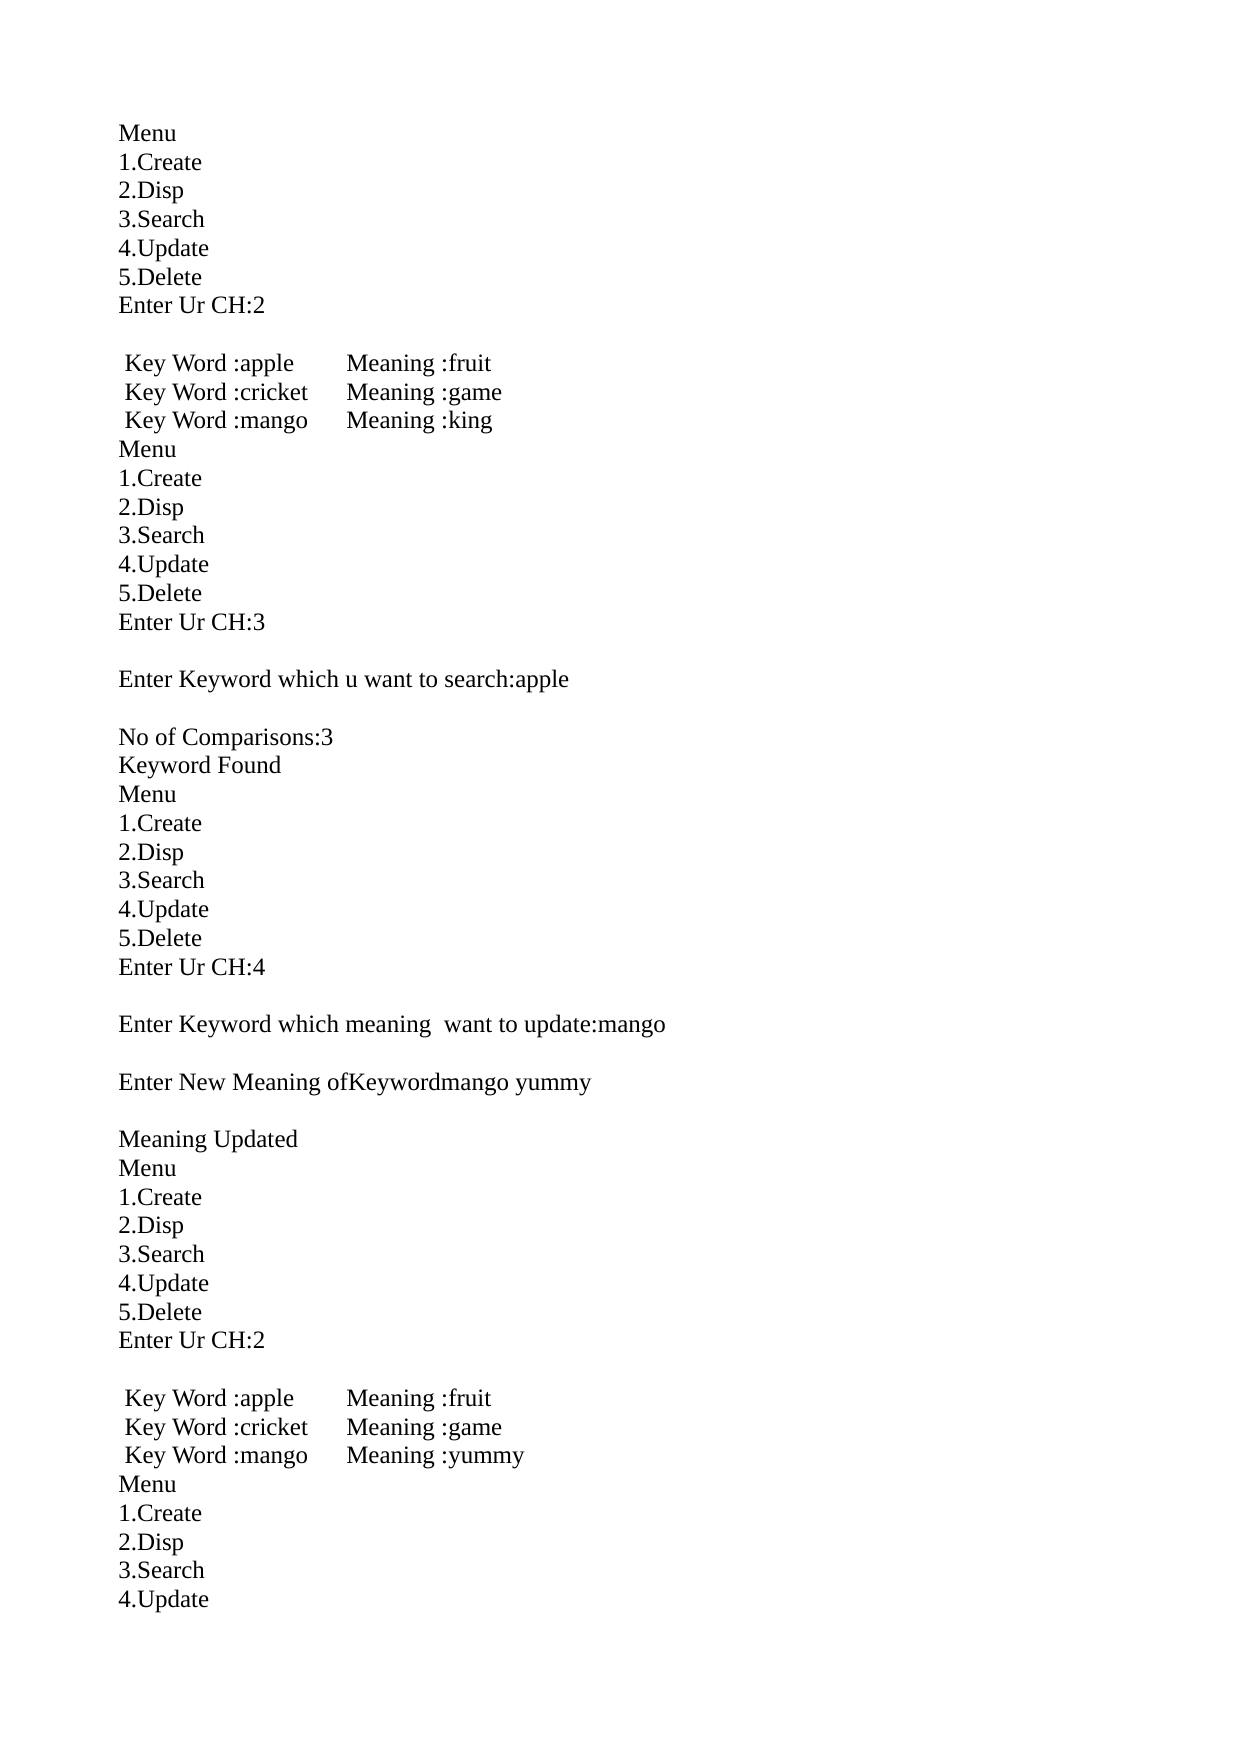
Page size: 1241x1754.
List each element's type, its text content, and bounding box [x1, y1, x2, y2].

text Key Word :cricket Meaning :game [118, 1412, 1122, 1441]
text Meaning Updated [118, 1124, 1122, 1153]
text 3.Search [118, 866, 1122, 894]
text Key Word :mango Meaning :king [118, 406, 1122, 434]
text 4.Update [118, 894, 1122, 923]
text 2.Disp [118, 1211, 1122, 1239]
text 4.Update [118, 233, 1122, 262]
text Key Word :cricket Meaning :game [118, 377, 1122, 406]
text Enter Ur CH:3 [118, 607, 1122, 636]
text 1.Create [118, 147, 1122, 176]
text Key Word :apple Meaning :fruit [118, 348, 1122, 377]
text 2.Disp [118, 1527, 1122, 1556]
text No of Comparisons:3 [118, 722, 1122, 751]
text 4.Update [118, 1268, 1122, 1297]
text 2.Disp [118, 492, 1122, 521]
text 1.Create [118, 463, 1122, 492]
text Enter Ur CH:2 [118, 1326, 1122, 1354]
text Menu [118, 1153, 1122, 1182]
text 5.Delete [118, 578, 1122, 607]
text Enter Keyword which u want to search:apple [118, 664, 1122, 693]
text 3.Search [118, 1556, 1122, 1584]
text 5.Delete [118, 1297, 1122, 1326]
text 5.Delete [118, 262, 1122, 291]
text Keyword Found [118, 751, 1122, 779]
text Enter Ur CH:2 [118, 291, 1122, 319]
text 4.Update [118, 549, 1122, 578]
text 1.Create [118, 808, 1122, 837]
text Menu [118, 779, 1122, 808]
text 2.Disp [118, 176, 1122, 204]
text Menu [118, 434, 1122, 463]
text 1.Create [118, 1498, 1122, 1527]
text Enter New Meaning ofKeywordmango yummy [118, 1067, 1122, 1096]
text 4.Update [118, 1584, 1122, 1613]
text Enter Keyword which meaning want to update:mango [118, 1009, 1122, 1038]
text Menu [118, 118, 1122, 147]
text Key Word :apple Meaning :fruit [118, 1383, 1122, 1412]
text Enter Ur CH:4 [118, 952, 1122, 981]
text 3.Search [118, 204, 1122, 233]
text 3.Search [118, 1239, 1122, 1268]
text 5.Delete [118, 923, 1122, 952]
text Key Word :mango Meaning :yummy [118, 1441, 1122, 1469]
text 2.Disp [118, 837, 1122, 866]
text 3.Search [118, 521, 1122, 549]
text 1.Create [118, 1182, 1122, 1211]
text Menu [118, 1469, 1122, 1498]
